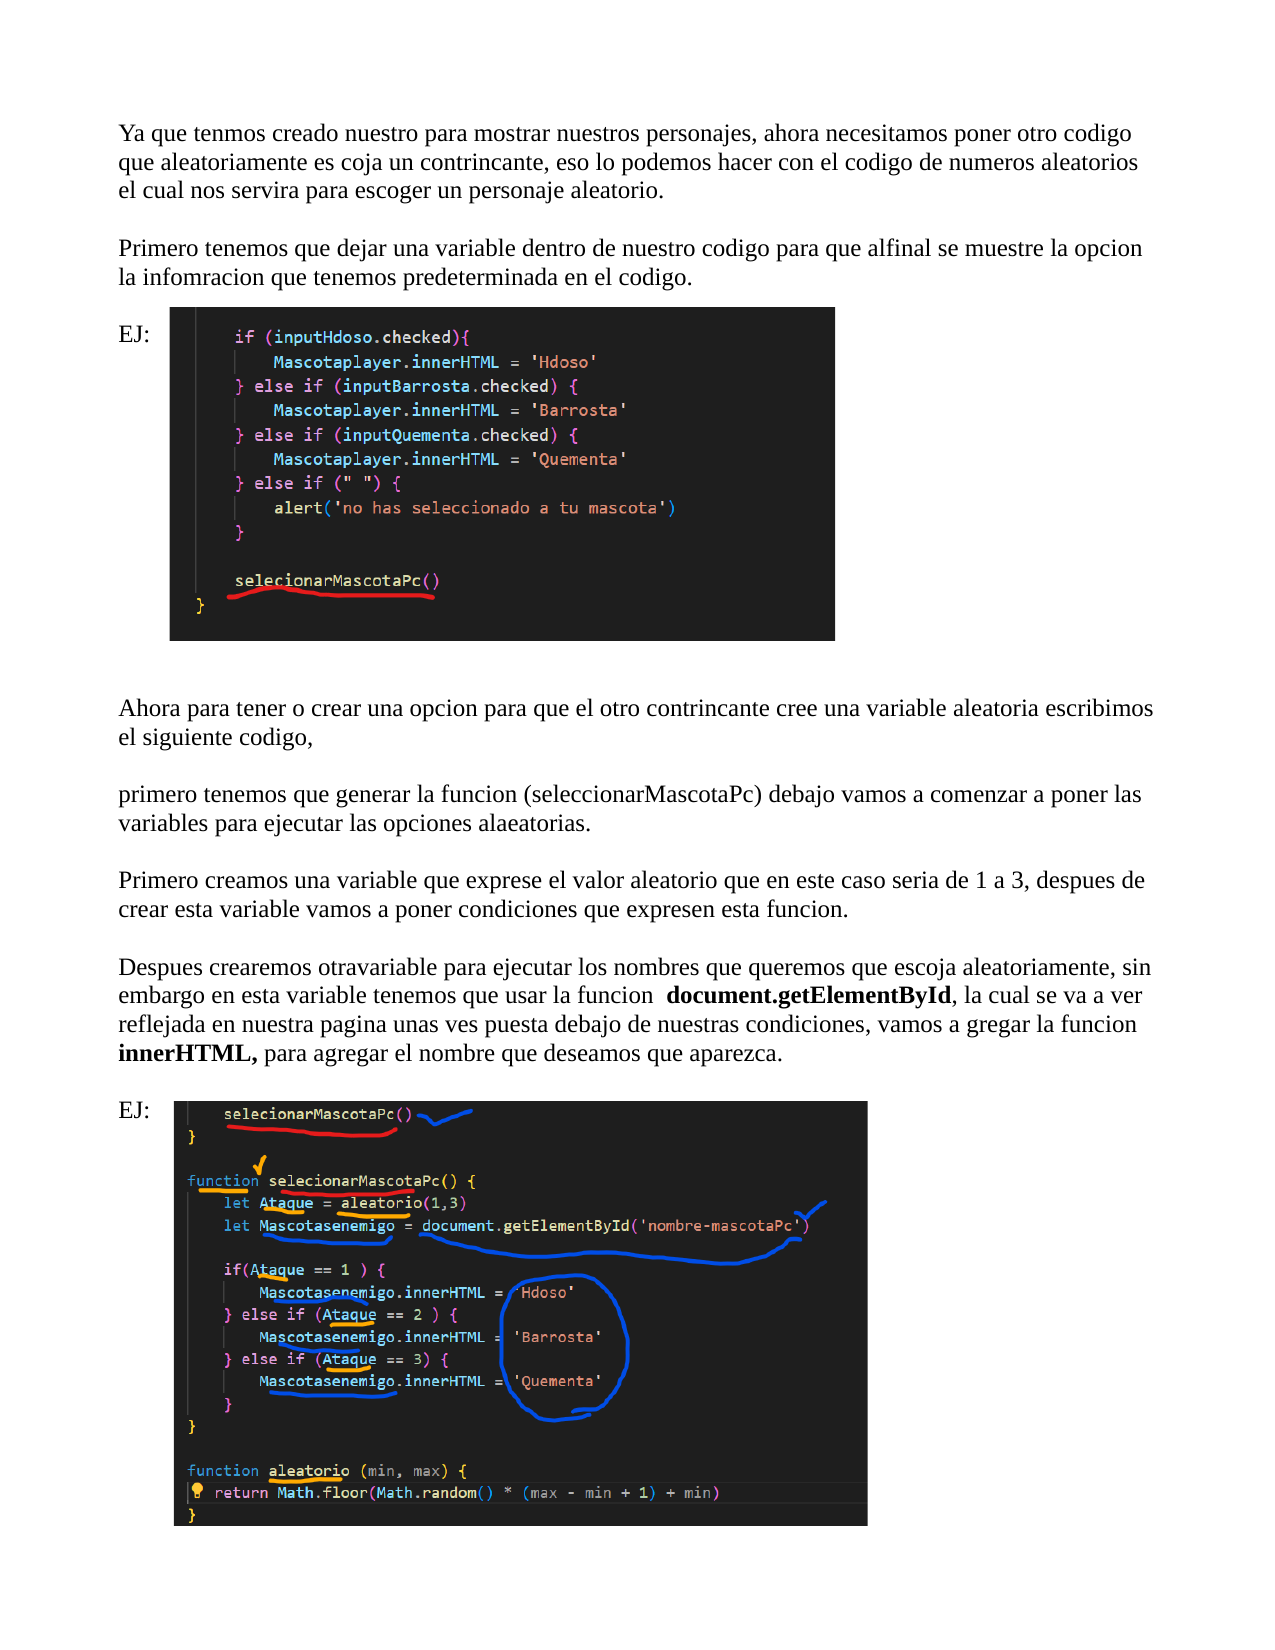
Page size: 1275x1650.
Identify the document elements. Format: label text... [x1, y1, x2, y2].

text Primero creamos una variable que exprese el valor aleatorio que en este caso seria de 1 a 3, despues de crear esta variable vamos a poner condiciones que expresen esta funcion. Despues crearemos otravariable para ejecutar los nombres que queremos que escoja aleatoriamente, sin embargo en esta variable tenemos que usar la funcion document.getElementById, la cual se va a ver reflejada en nuestra pagina unas ves puesta debajo de nuestras condiciones, vamos a gregar la funcion innerHTML, para agregar el nombre que deseamos que aparezca. EJ: [118, 837, 1157, 1527]
text Ya que tenmos creado nuestro para mostrar nuestros personajes, ahora necesitamos poner otro codigo que aleatoriamente es coja un contrincante, eso lo podemos hacer con el codigo de numeros aleatorios el cual nos servira para escoger un personaje aleatorio. Primero tenemos que dejar una variable dentro de nuestro codigo para que alfinal se muestre la opcion la infomracion que tenemos predeterminada en el codigo. EJ: Ahora para tener o crear una opcion para que el otro contrincante cree una variable aleatoria escribimos el siguiente codigo, primero tenemos que generar la funcion (seleccionarMascotaPc) debajo vamos a comenzar a poner las variables para ejecutar las opciones alaeatorias. [118, 118, 1157, 837]
picture [169, 307, 836, 641]
picture [173, 1101, 868, 1526]
